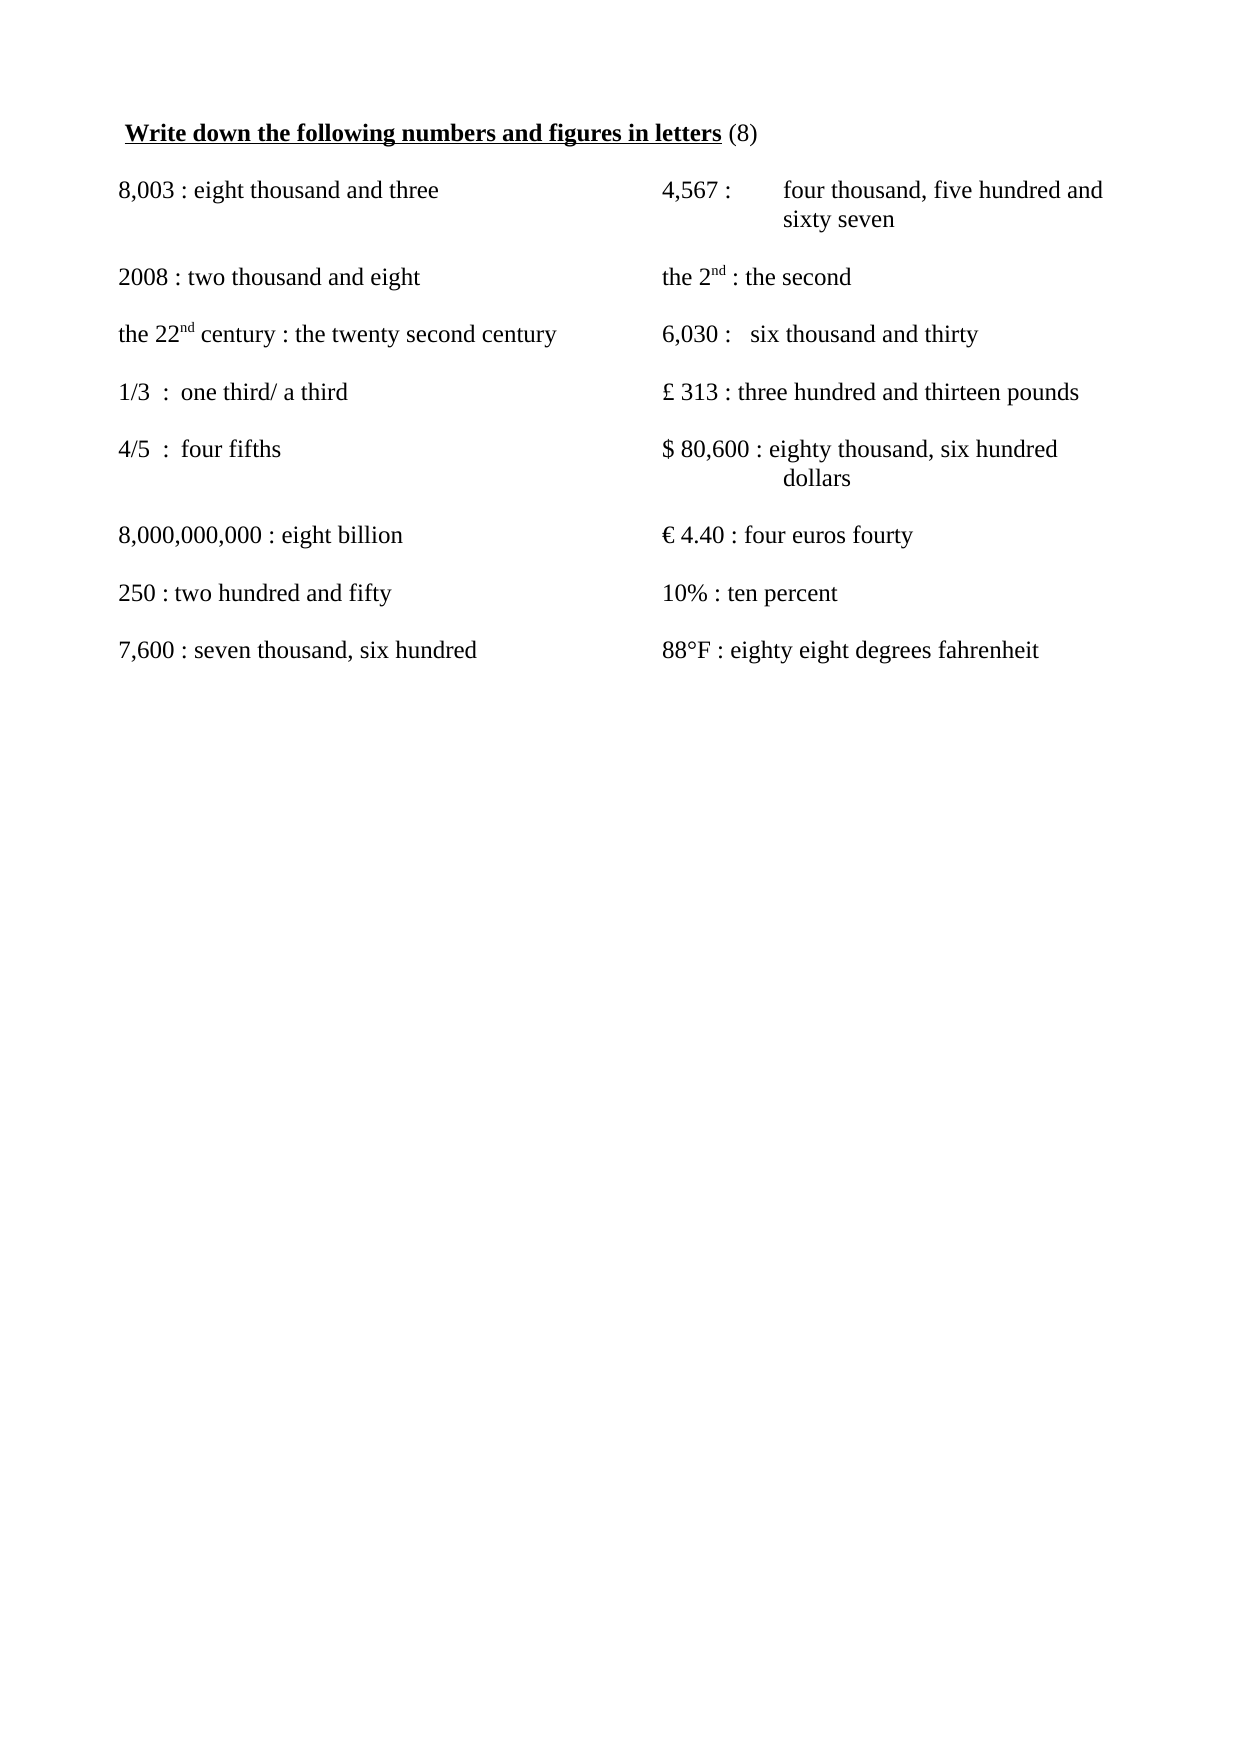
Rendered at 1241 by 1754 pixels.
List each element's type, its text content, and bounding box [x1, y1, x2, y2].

text 250 : two hundred and fifty 10% : ten percent [118, 578, 1122, 607]
text 1/3 : one third/ a third £ 313 : three hundred and thirteen pounds [118, 377, 1122, 406]
text the 22nd century : the twenty second century 6,030 : six thousand and thirty [118, 319, 1122, 348]
text 2008 : two thousand and eight the 2nd : the second [118, 262, 1122, 291]
text 7,600 : seven thousand, six hundred 88°F : eighty eight degrees fahrenheit [118, 636, 1122, 664]
text Write down the following numbers and figures in letters (8) [118, 118, 1122, 147]
text 8,000,000,000 : eight billion € 4.40 : four euros fourty [118, 521, 1122, 549]
text 8,003 : eight thousand and three 4,567 : four thousand, five hundred and sixty seven [118, 176, 1122, 233]
text 4/5 : four fifths $ 80,600 : eighty thousand, six hundred dollars [118, 434, 1122, 492]
